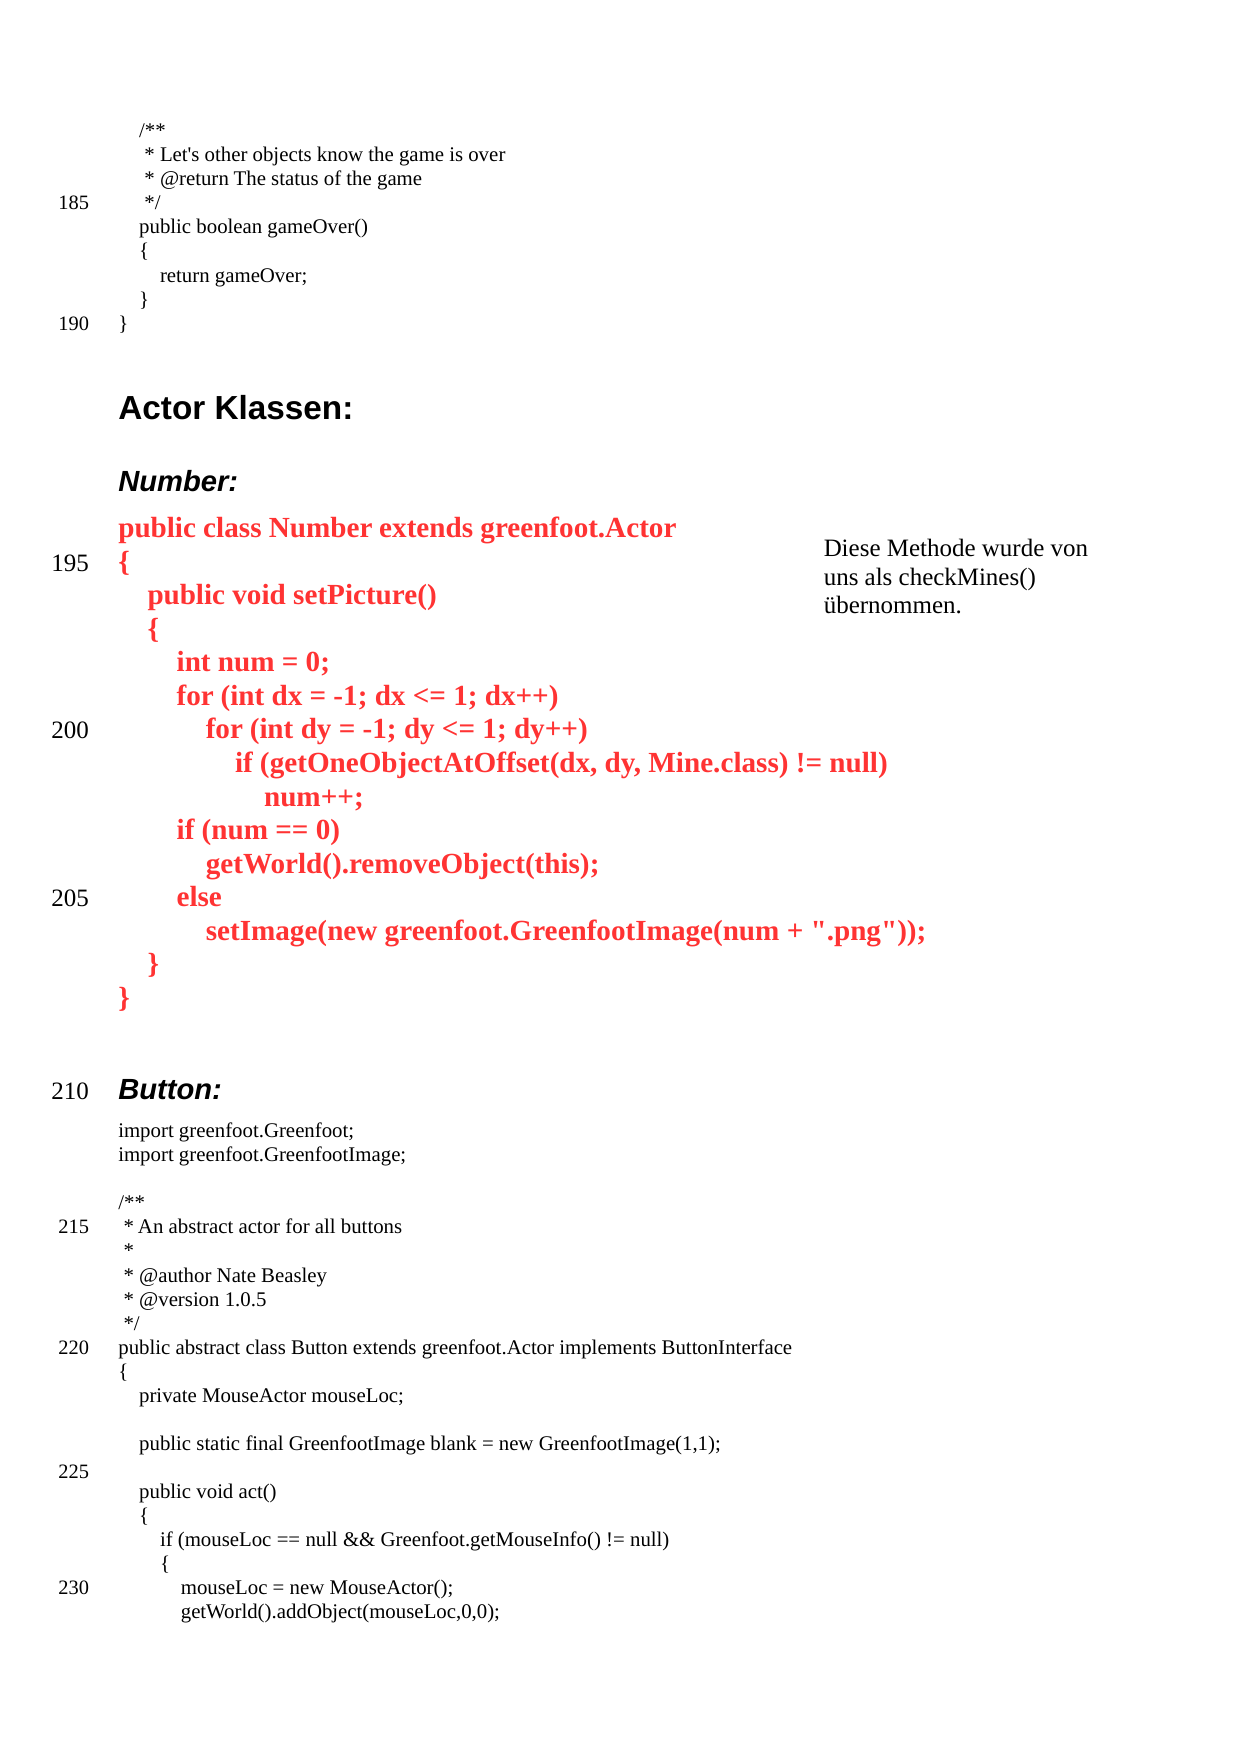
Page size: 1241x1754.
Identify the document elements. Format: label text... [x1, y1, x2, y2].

text setImage(new greenfoot.GreenfootImage(num + ".png")); [118, 913, 1122, 946]
text * Let's other objects know the game is over [118, 142, 1122, 166]
subtitle Number: [118, 464, 1122, 498]
text else [118, 879, 1122, 913]
text } [118, 311, 1122, 335]
text { [118, 1503, 1122, 1527]
text getWorld().removeObject(this); [118, 846, 1122, 879]
text { [118, 611, 1122, 644]
text import greenfoot.GreenfootImage; [118, 1142, 1122, 1166]
text * @return The status of the game [118, 166, 1122, 190]
text mouseLoc = new MouseActor(); [118, 1575, 1122, 1599]
text * @author Nate Beasley [118, 1262, 1122, 1287]
text public boolean gameOver() [118, 214, 1122, 238]
text if (num == 0) [118, 812, 1122, 846]
text /** [118, 118, 1122, 142]
text if (getOneObjectAtOffset(dx, dy, Mine.class) != null) [118, 745, 1122, 779]
text * [118, 1238, 1122, 1262]
text /** [118, 1190, 1122, 1214]
text import greenfoot.Greenfoot; [118, 1118, 1122, 1142]
text num++; [118, 779, 1122, 812]
text */ [118, 190, 1122, 214]
text * An abstract actor for all buttons [118, 1214, 1122, 1238]
text */ [118, 1311, 1122, 1335]
text public static final GreenfootImage blank = new GreenfootImage(1,1); [118, 1431, 1122, 1455]
text private MouseActor mouseLoc; [118, 1383, 1122, 1407]
text return gameOver; [118, 262, 1122, 287]
text } [118, 980, 1122, 1013]
text public void act() [118, 1479, 1122, 1503]
text public class Number extends greenfoot.Actor [118, 510, 1122, 544]
text for (int dx = -1; dx <= 1; dx++) [118, 678, 1122, 712]
text int num = 0; [118, 644, 1122, 678]
text { [118, 238, 1122, 262]
text { [118, 1359, 1122, 1383]
text for (int dy = -1; dy <= 1; dy++) [118, 712, 1122, 745]
text { [118, 544, 1122, 577]
text if (mouseLoc == null && Greenfoot.getMouseInfo() != null) [118, 1527, 1122, 1551]
subtitle Button: [118, 1072, 1122, 1106]
text * @version 1.0.5 [118, 1287, 1122, 1311]
text } [118, 287, 1122, 311]
text public abstract class Button extends greenfoot.Actor implements ButtonInterface [118, 1335, 1122, 1359]
text public void setPicture() [118, 577, 1122, 611]
text getWorld().addObject(mouseLoc,0,0); [118, 1599, 1122, 1623]
subtitle Actor Klassen: [118, 388, 1122, 427]
text } [118, 946, 1122, 980]
text { [118, 1551, 1122, 1575]
